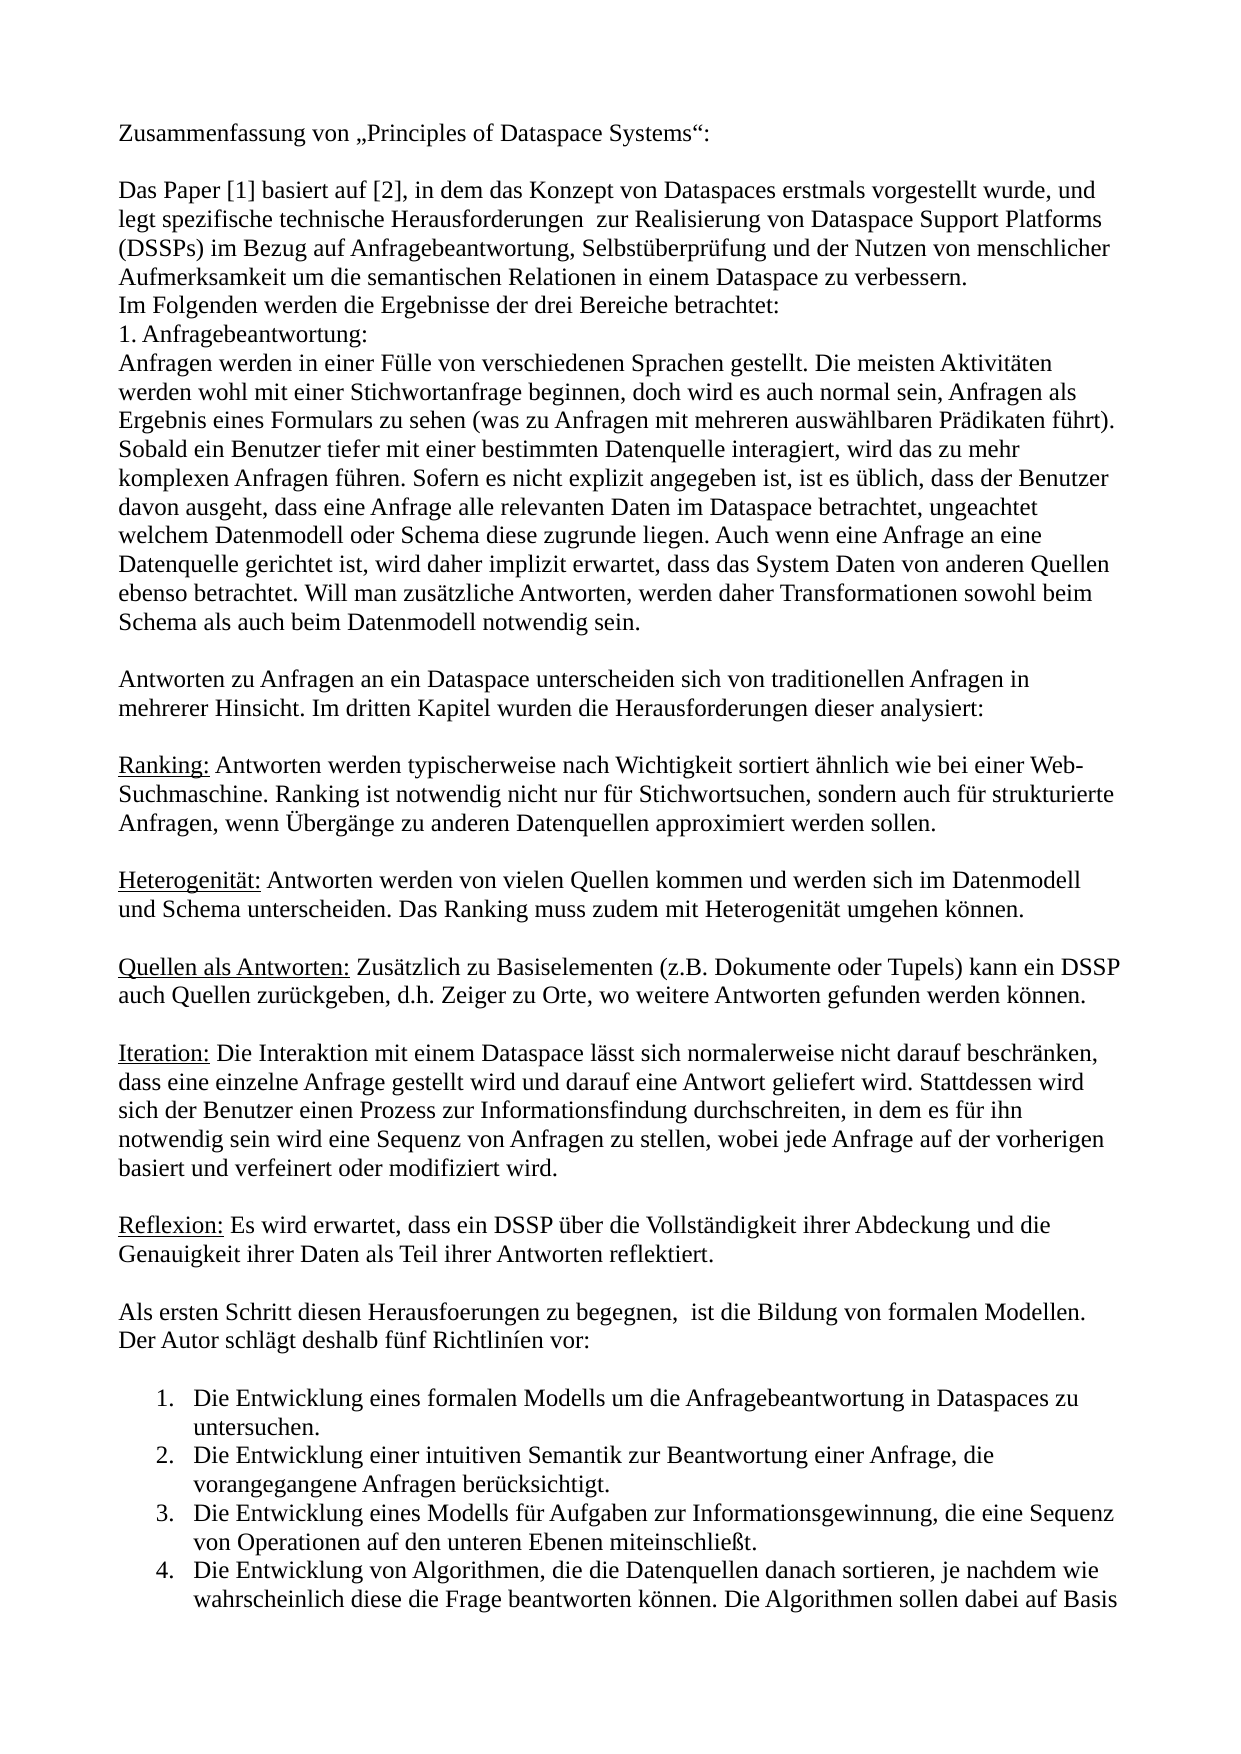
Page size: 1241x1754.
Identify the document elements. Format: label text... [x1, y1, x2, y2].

text 1. Anfragebeantwortung: [118, 319, 1122, 348]
text Reflexion: Es wird erwartet, dass ein DSSP über die Vollständigkeit ihrer Abdeckung und die Genauigkeit ihrer Daten als Teil ihrer Antworten reflektiert. [118, 1211, 1122, 1268]
text Quellen als Antworten: Zusätzlich zu Basiselementen (z.B. Dokumente oder Tupels) kann ein DSSP auch Quellen zurückgeben, d.h. Zeiger zu Orte, wo weitere Antworten gefunden werden können. [118, 952, 1122, 1009]
text Iteration: Die Interaktion mit einem Dataspace lässt sich normalerweise nicht darauf beschränken, dass eine einzelne Anfrage gestellt wird und darauf eine Antwort geliefert wird. Stattdessen wird sich der Benutzer einen Prozess zur Informationsfindung durchschreiten, in dem es für ihn notwendig sein wird eine Sequenz von Anfragen zu stellen, wobei jede Anfrage auf der vorherigen basiert und verfeinert oder modifiziert wird. [118, 1038, 1122, 1182]
text Im Folgenden werden die Ergebnisse der drei Bereiche betrachtet: [118, 291, 1122, 319]
text Suchmaschine. Ranking ist notwendig nicht nur für Stichwortsuchen, sondern auch für strukturierte Anfragen, wenn Übergänge zu anderen Datenquellen approximiert werden sollen. [118, 779, 1122, 837]
text Zusammenfassung von „Principles of Dataspace Systems“: [118, 118, 1122, 147]
list Die Entwicklung eines Modells für Aufgaben zur Informationsgewinnung, die eine Sequenz von Operationen auf den unteren Ebenen miteinschließt. [156, 1498, 1122, 1556]
list Die Entwicklung von Algorithmen, die die Datenquellen danach sortieren, je nachdem wie wahrscheinlich diese die Frage beantworten können. Die Algorithmen sollen dabei auf Basis [156, 1556, 1122, 1613]
text Heterogenität: Antworten werden von vielen Quellen kommen und werden sich im Datenmodell und Schema unterscheiden. Das Ranking muss zudem mit Heterogenität umgehen können. [118, 866, 1122, 923]
text Das Paper [1] basiert auf [2], in dem das Konzept von Dataspaces erstmals vorgestellt wurde, und legt spezifische technische Herausforderungen zur Realisierung von Dataspace Support Platforms (DSSPs) im Bezug auf Anfragebeantwortung, Selbstüberprüfung und der Nutzen von menschlicher Aufmerksamkeit um die semantischen Relationen in einem Dataspace zu verbessern. [118, 176, 1122, 291]
text Ranking: Antworten werden typischerweise nach Wichtigkeit sortiert ähnlich wie bei einer Web- [118, 751, 1122, 779]
list Die Entwicklung eines formalen Modells um die Anfragebeantwortung in Dataspaces zu untersuchen. [156, 1383, 1122, 1441]
text Anfragen werden in einer Fülle von verschiedenen Sprachen gestellt. Die meisten Aktivitäten werden wohl mit einer Stichwortanfrage beginnen, doch wird es auch normal sein, Anfragen als Ergebnis eines Formulars zu sehen (was zu Anfragen mit mehreren auswählbaren Prädikaten führt). Sobald ein Benutzer tiefer mit einer bestimmten Datenquelle interagiert, wird das zu mehr komplexen Anfragen führen. Sofern es nicht explizit angegeben ist, ist es üblich, dass der Benutzer davon ausgeht, dass eine Anfrage alle relevanten Daten im Dataspace betrachtet, ungeachtet welchem Datenmodell oder Schema diese zugrunde liegen. Auch wenn eine Anfrage an eine Datenquelle gerichtet ist, wird daher implizit erwartet, dass das System Daten von anderen Quellen ebenso betrachtet. Will man zusätzliche Antworten, werden daher Transformationen sowohl beim Schema als auch beim Datenmodell notwendig sein. [118, 348, 1122, 636]
text Als ersten Schritt diesen Herausfoerungen zu begegnen, ist die Bildung von formalen Modellen. Der Autor schlägt deshalb fünf Richtliníen vor: [118, 1297, 1122, 1354]
list Die Entwicklung einer intuitiven Semantik zur Beantwortung einer Anfrage, die vorangegangene Anfragen berücksichtigt. [156, 1441, 1122, 1498]
text Antworten zu Anfragen an ein Dataspace unterscheiden sich von traditionellen Anfragen in mehrerer Hinsicht. Im dritten Kapitel wurden die Herausforderungen dieser analysiert: [118, 664, 1122, 722]
